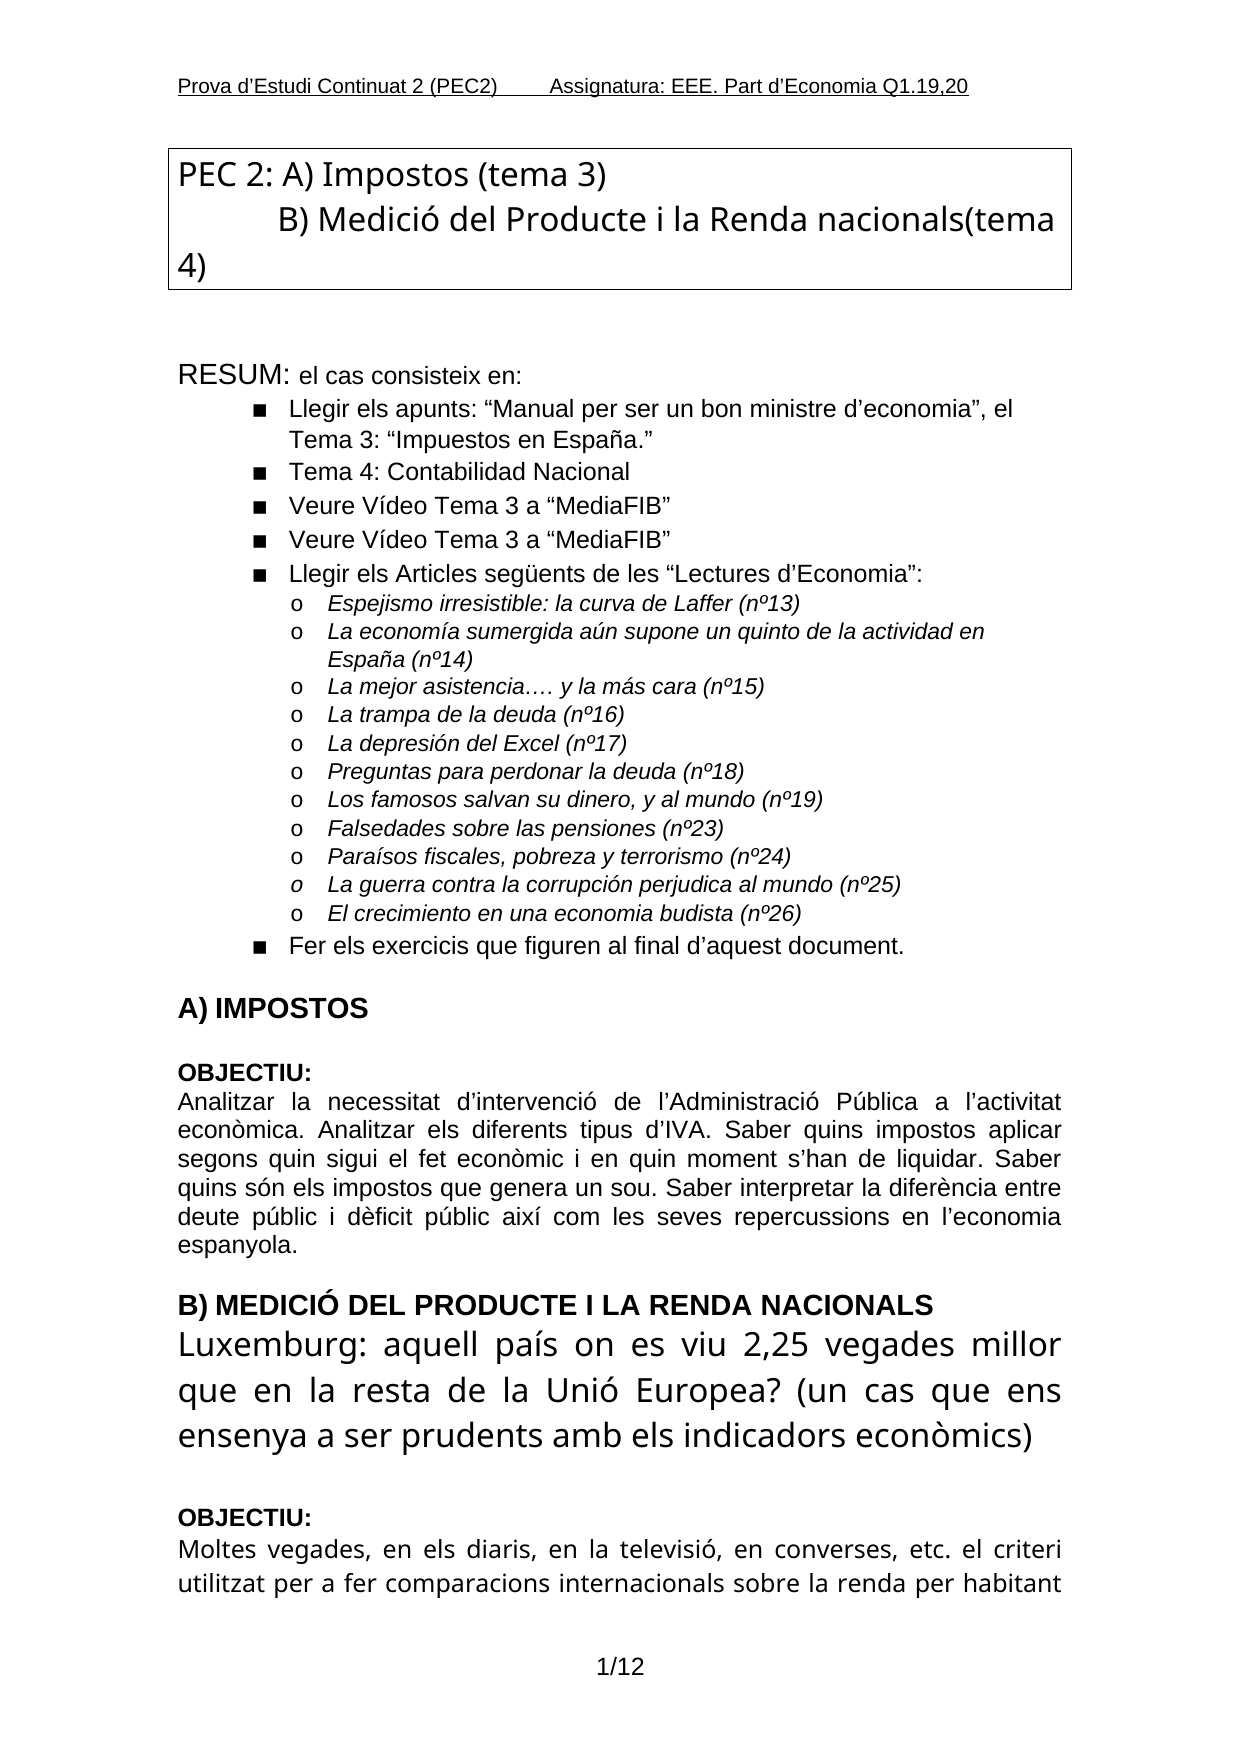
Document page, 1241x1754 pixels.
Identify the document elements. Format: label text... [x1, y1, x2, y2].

list Fer els exercicis que figuren al final d’aquest document. [251, 928, 1063, 962]
text Analitzar la necessitat d’intervenció de l’Administració Pública a l’activitat econòmica. Analitzar els diferents tipus d’IVA. Saber quins impostos aplicar segons quin sigui el fet econòmic i en quin moment s’han de liquidar. Saber quins són els impostos que genera un sou. Saber interpretar la diferència entre deute públic i dèficit públic així com les seves repercussions en l’economia espanyola. [177, 1086, 1063, 1259]
text PEC 2: A) Impostos (tema 3) [169, 149, 1071, 193]
list La guerra contra la corrupción perjudica al mundo (nº25) [290, 871, 1063, 899]
list Falsedades sobre las pensiones (nº23) [290, 814, 1063, 843]
list Los famosos salvan su dinero, y al mundo (nº19) [290, 786, 1063, 814]
list El crecimiento en una economia budista (nº26) [290, 899, 1063, 928]
list Llegir els apunts: “Manual per ser un bon ministre d’economia”, el Tema 3: “Impuestos en España.” [251, 391, 1063, 453]
text Objectiu: [177, 1058, 1063, 1086]
list Veure Vídeo Tema 3 a “MediaFIB” [251, 522, 1063, 556]
list La trampa de la deuda (nº16) [290, 701, 1063, 729]
list Preguntas para perdonar la deuda (nº18) [290, 758, 1063, 786]
list Llegir els Articles següents de les “Lectures d’Economia”: [251, 556, 1063, 590]
list Tema 4: Contabilidad Nacional [251, 453, 1063, 488]
list La economía sumergida aún supone un quinto de la actividad en España (nº14) [290, 618, 1063, 673]
text Moltes vegades, en els diaris, en la televisió, en converses, etc. el criteri utilitzat per a fer comparacions internacionals sobre la renda per habitant [177, 1532, 1063, 1600]
list Veure Vídeo Tema 3 a “MediaFIB” [251, 488, 1063, 522]
text B) Medició del Producte i la Renda nacionals(tema 4) [169, 193, 1071, 289]
text RESUM: el cas consisteix en: [177, 357, 1063, 391]
list Paraísos fiscales, pobreza y terrorismo (nº24) [290, 843, 1063, 871]
text Luxemburg: aquell país on es viu 2,25 vegades millor que en la resta de la Unió Europea? (un cas que ens ensenya a ser prudents amb els indicadors econòmics) [177, 1321, 1063, 1457]
list La depresión del Excel (nº17) [290, 729, 1063, 758]
list MEDICIÓ DEL PRODUCTE I LA RENDA NACIONALS [177, 1288, 1063, 1321]
list IMPOSTOS [177, 991, 1063, 1024]
list La mejor asistencia…. y la más cara (nº15) [290, 673, 1063, 701]
list Espejismo irresistible: la curva de Laffer (nº13) [290, 590, 1063, 618]
text OBJECTIU: [177, 1503, 1063, 1532]
